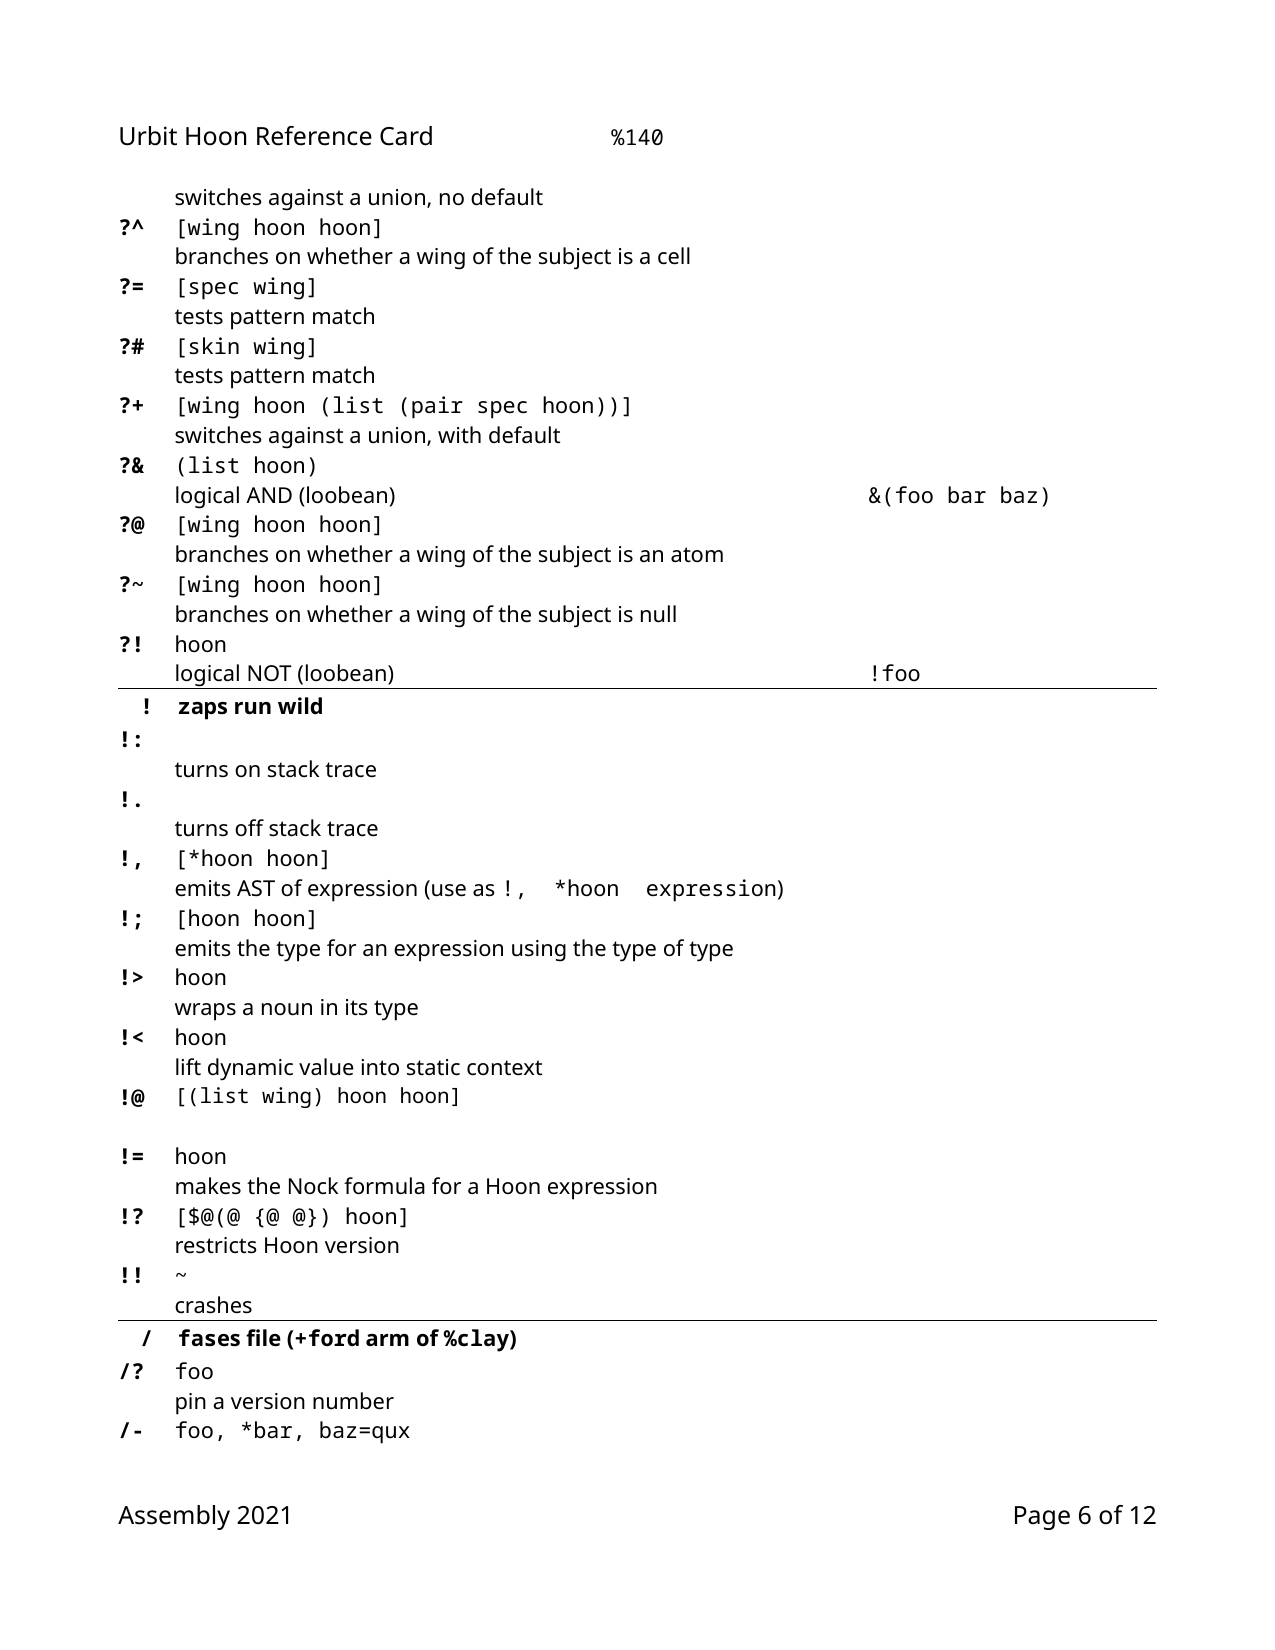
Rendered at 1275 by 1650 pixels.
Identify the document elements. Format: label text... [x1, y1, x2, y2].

table_cell !; [118, 903, 174, 933]
table_cell turns off stack trace [174, 814, 1157, 843]
table_cell [wing hoon (list (pair spec hoon))] [174, 390, 1157, 420]
table_cell !, [118, 843, 174, 873]
table_cell [skin wing] [174, 331, 1157, 360]
table_cell [118, 992, 174, 1022]
table_cell emits AST of expression (use as !, *hoon expression) [174, 873, 1157, 903]
table_cell [118, 658, 174, 688]
table_cell wraps a noun in its type [174, 992, 1157, 1022]
table_cell branches on whether a wing of the subject is null [174, 599, 1157, 628]
table_cell ?~ [118, 569, 174, 599]
table_cell !< [118, 1022, 174, 1052]
table_cell [118, 1290, 174, 1320]
table_cell hoon [174, 1141, 1157, 1171]
table_cell [wing hoon hoon] [174, 509, 1157, 539]
table_cell [118, 1171, 174, 1201]
table_cell [118, 873, 174, 903]
table_cell ?& [118, 450, 174, 479]
table_cell /- [118, 1415, 174, 1445]
table_cell !foo [868, 658, 1157, 688]
table_cell !@ [118, 1082, 174, 1111]
table_cell logical AND (loobean) [174, 480, 868, 509]
table_cell [118, 754, 174, 784]
table_cell hoon [174, 1022, 1157, 1052]
table_cell [118, 241, 174, 271]
table_cell !? [118, 1201, 174, 1231]
table_cell [wing hoon hoon] [174, 211, 1157, 241]
table_cell [118, 1231, 174, 1260]
table_cell [174, 724, 1157, 754]
table_cell &(foo bar baz) [868, 480, 1157, 509]
table_cell [118, 1386, 174, 1415]
table_cell [118, 360, 174, 390]
table_cell restricts Hoon version [174, 1231, 1157, 1260]
table_cell foo [174, 1356, 1157, 1386]
table_cell [118, 599, 174, 628]
table_cell [118, 301, 174, 331]
table_cell ?^ [118, 211, 174, 241]
table_cell switches against a union, with default [174, 420, 1157, 450]
table_cell [hoon hoon] [174, 903, 1157, 933]
table_cell [174, 784, 1157, 813]
table_cell tests pattern match [174, 301, 1157, 331]
table_cell foo, *bar, baz=qux [174, 1415, 1157, 1445]
table_cell (list hoon) [174, 450, 868, 479]
table_cell ?@ [118, 509, 174, 539]
table_cell logical NOT (loobean) [174, 658, 868, 688]
table_cell hoon [174, 629, 868, 658]
table_cell [spec wing] [174, 271, 1157, 301]
table_cell branches on whether a wing of the subject is a cell [174, 241, 1157, 271]
table_cell !. [118, 784, 174, 813]
table_cell pin a version number [174, 1386, 1157, 1415]
table_cell turns on stack trace [174, 754, 1157, 784]
table_cell hoon [174, 963, 1157, 992]
table_cell [*hoon hoon] [174, 843, 1157, 873]
table_cell branches on whether a wing of the subject is an atom [174, 539, 1157, 569]
table_cell switches against a union, no default [174, 182, 1157, 211]
table_cell [174, 1111, 1157, 1141]
table_cell [118, 420, 174, 450]
table_cell ! [118, 689, 174, 724]
table_cell ~ [174, 1260, 1157, 1290]
table_cell ?+ [118, 390, 174, 420]
table_cell crashes [174, 1290, 1157, 1320]
table_cell [868, 450, 1157, 479]
table_cell /? [118, 1356, 174, 1386]
table_cell [118, 933, 174, 962]
table_cell zaps run wild [174, 689, 1157, 724]
table_cell [118, 539, 174, 569]
table_cell !> [118, 963, 174, 992]
table_cell makes the Nock formula for a Hoon expression [174, 1171, 1157, 1201]
table_cell / [118, 1321, 174, 1356]
table_cell lift dynamic value into static context [174, 1052, 1157, 1082]
table_cell ?= [118, 271, 174, 301]
table_cell [868, 629, 1157, 658]
table_cell !: [118, 724, 174, 754]
table_cell tests pattern match [174, 360, 1157, 390]
table_cell [$@(@ {@ @}) hoon] [174, 1201, 1157, 1231]
table_cell fases file (+ford arm of %clay) [174, 1321, 1157, 1356]
table_cell !! [118, 1260, 174, 1290]
table_cell [118, 814, 174, 843]
table_cell [118, 182, 174, 211]
table_cell [118, 1052, 174, 1082]
table_cell [(list wing) hoon hoon] [174, 1082, 1157, 1111]
table_cell ?# [118, 331, 174, 360]
table_cell != [118, 1141, 174, 1171]
table_cell [118, 1111, 174, 1141]
table_cell [118, 480, 174, 509]
table_cell [wing hoon hoon] [174, 569, 1157, 599]
table_cell emits the type for an expression using the type of type [174, 933, 1157, 962]
table_cell ?! [118, 629, 174, 658]
